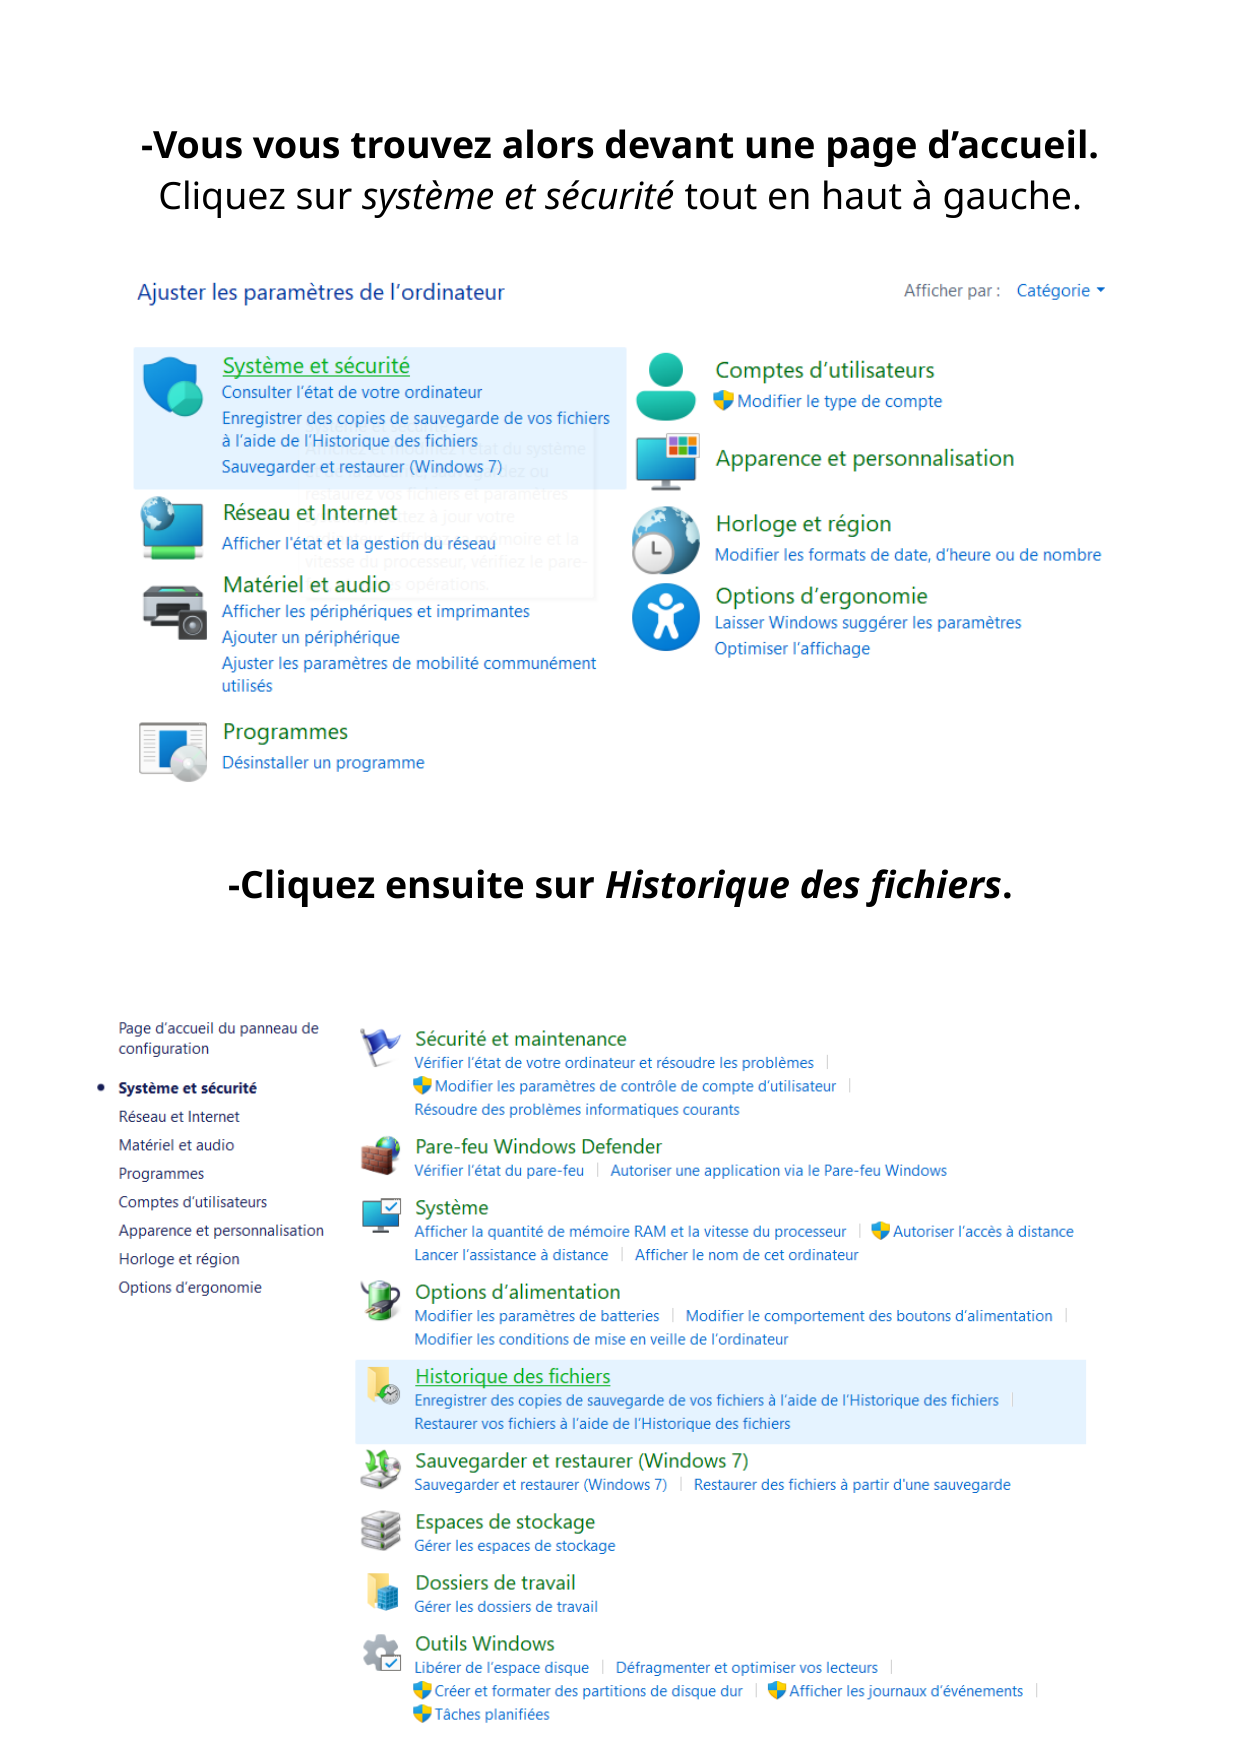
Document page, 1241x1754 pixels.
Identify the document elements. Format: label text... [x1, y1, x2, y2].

picture [82, 1004, 1087, 1738]
text -Vous vous trouvez alors devant une page d’accueil. Cliquez sur système et sécurité tout en haut à gauche. [118, 118, 1122, 220]
picture [110, 276, 1115, 808]
text -Cliquez ensuite sur Historique des fichiers. [118, 859, 1122, 910]
